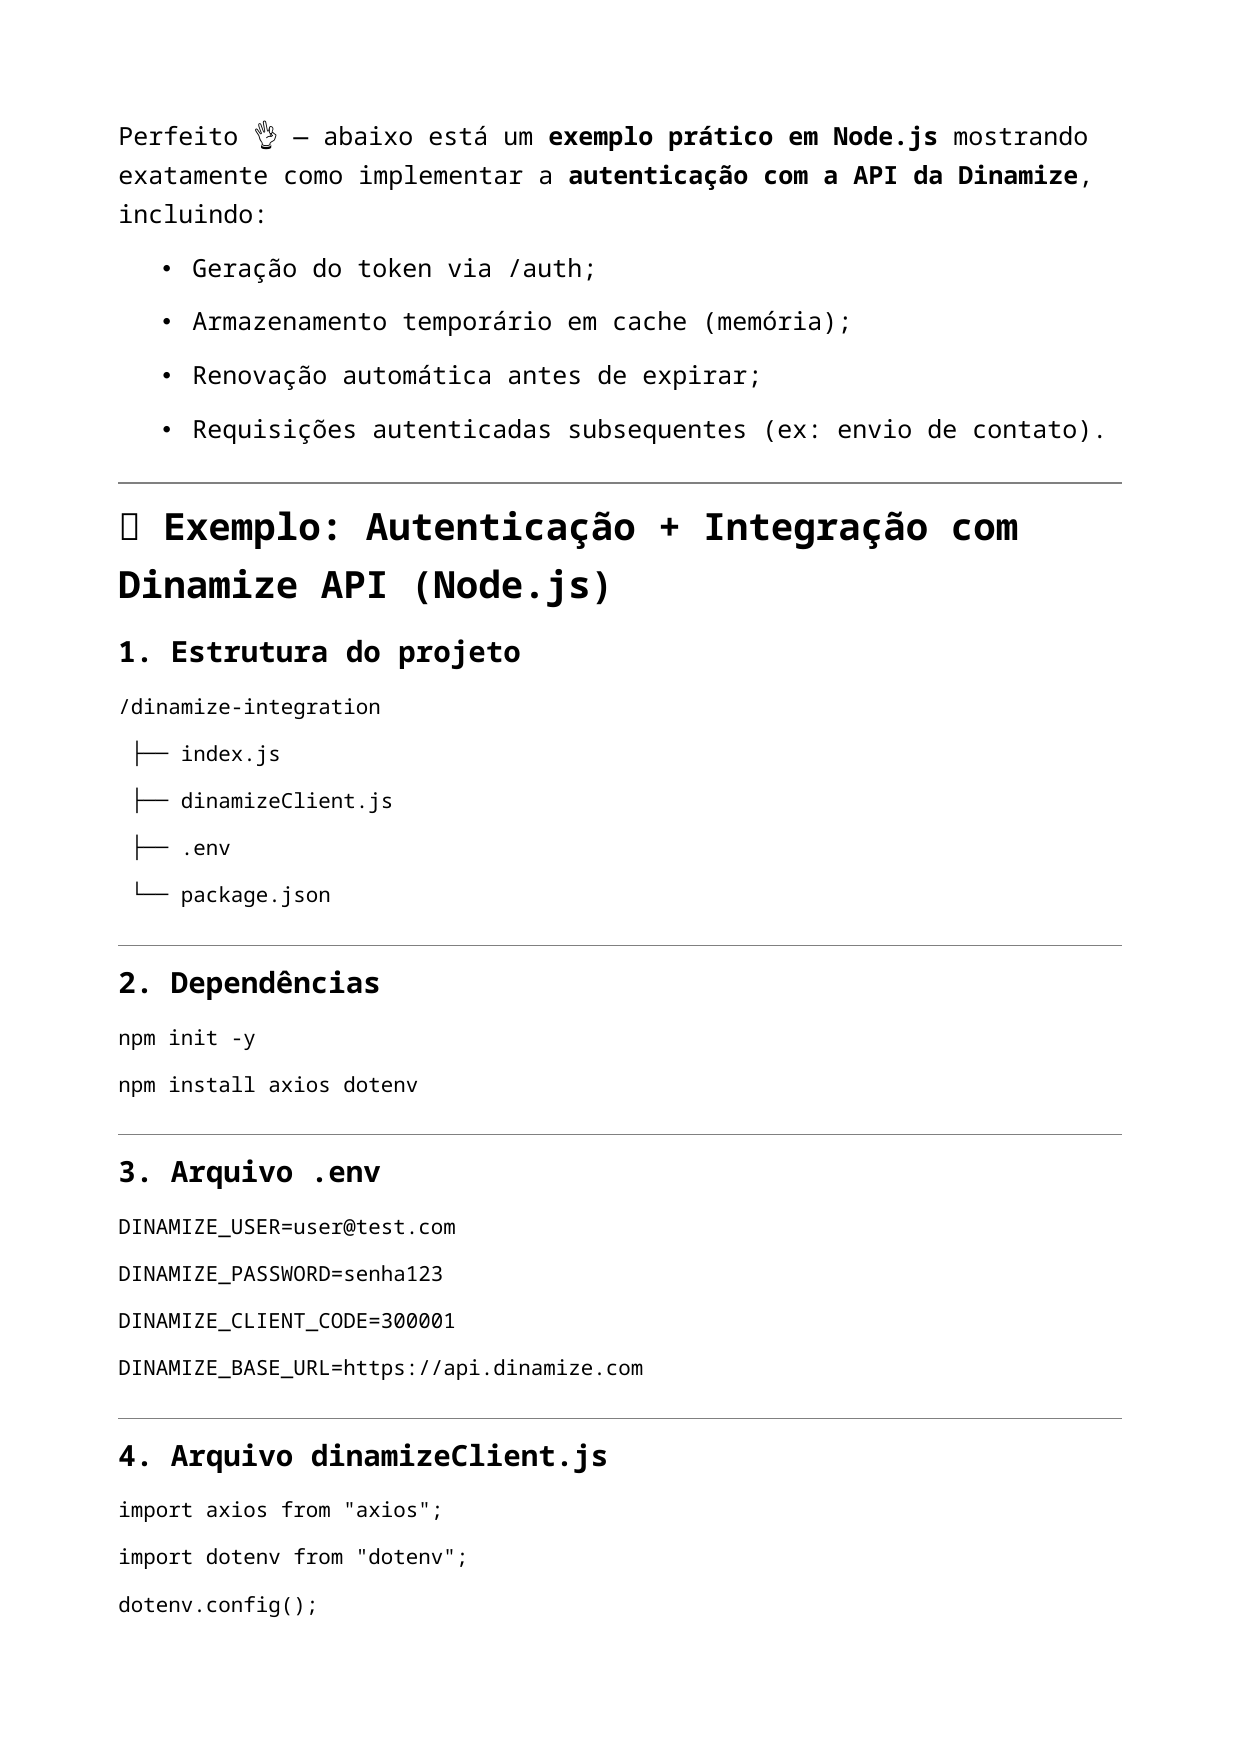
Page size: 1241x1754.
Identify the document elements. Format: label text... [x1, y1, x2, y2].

text npm install axios dotenv [118, 1070, 1122, 1098]
text Perfeito 👌 — abaixo está um exemplo prático em Node.js mostrando exatamente como implementar a autenticação com a API da Dinamize, incluindo: [118, 118, 1122, 231]
subtitle 3. Arquivo .env [118, 1152, 1122, 1191]
list Renovação automática antes de expirar; [162, 358, 1122, 392]
text ├── .env [118, 833, 1122, 862]
text import axios from "axios"; [118, 1495, 1122, 1524]
subtitle 1. Estrutura do projeto [118, 632, 1122, 671]
text npm init -y [118, 1023, 1122, 1051]
subtitle 4. Arquivo dinamizeClient.js [118, 1435, 1122, 1475]
text ├── dinamizeClient.js [118, 786, 1122, 815]
text DINAMIZE_BASE_URL=https://api.dinamize.com [118, 1353, 1122, 1382]
text ├── index.js [118, 739, 1122, 767]
text DINAMIZE_USER=user@test.com [118, 1212, 1122, 1240]
text dotenv.config(); [118, 1590, 1122, 1618]
text DINAMIZE_CLIENT_CODE=300001 [118, 1306, 1122, 1334]
text /dinamize-integration [118, 692, 1122, 720]
text └── package.json [118, 881, 1122, 909]
subtitle 🚀 Exemplo: Autenticação + Integração com Dinamize API (Node.js) [118, 500, 1122, 609]
text DINAMIZE_PASSWORD=senha123 [118, 1259, 1122, 1287]
list Armazenamento temporário em cache (memória); [162, 304, 1122, 338]
list Geração do token via /auth; [162, 250, 1122, 284]
subtitle 2. Dependências [118, 962, 1122, 1002]
list Requisições autenticadas subsequentes (ex: envio de contato). [162, 411, 1122, 446]
text import dotenv from "dotenv"; [118, 1542, 1122, 1571]
